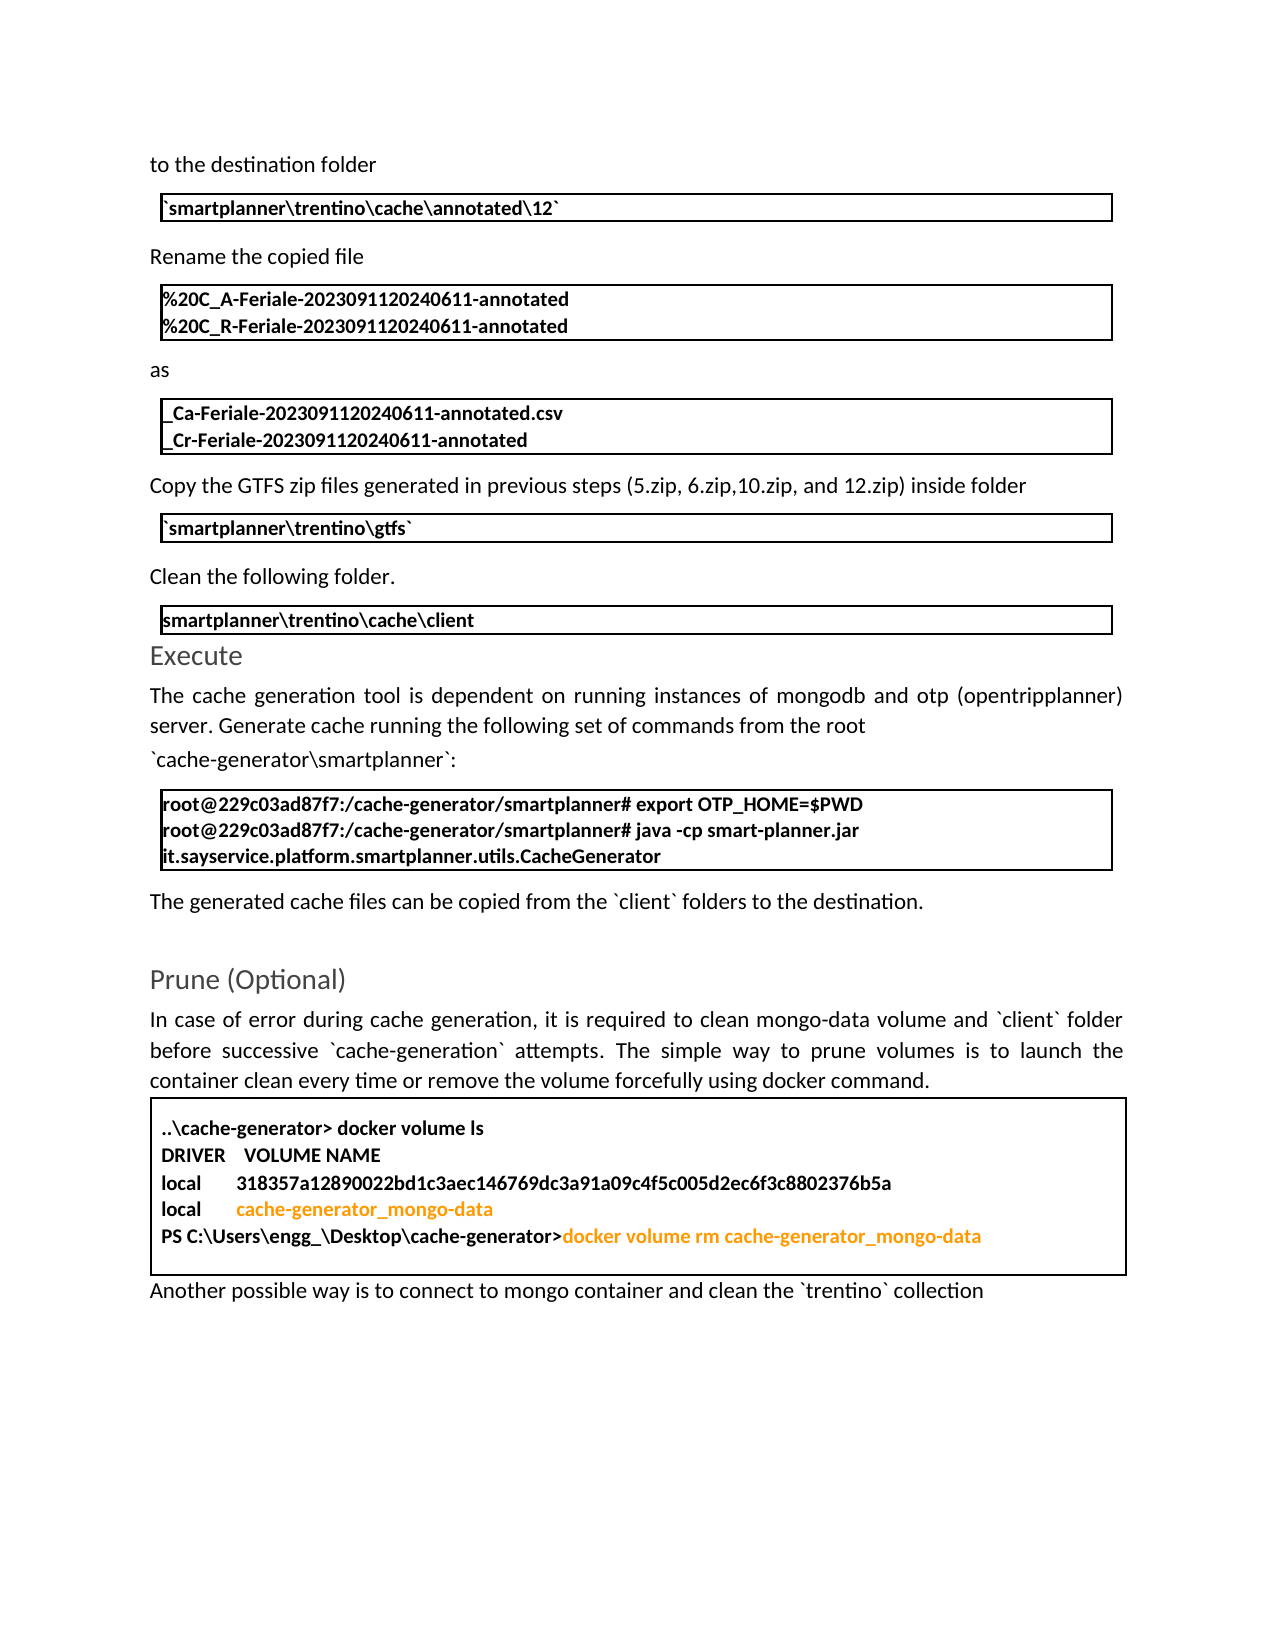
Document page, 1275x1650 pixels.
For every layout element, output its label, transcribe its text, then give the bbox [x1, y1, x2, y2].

text _Ca-Feriale-2023091120240611-annotated.csv [163, 400, 1111, 425]
text The generated cache files can be copied from the `client` folders to the destination. [149, 887, 1125, 915]
text %20C_A-Feriale-2023091120240611-annotated [163, 286, 1111, 312]
text root@229c03ad87f7:/cache-generator/smartplanner# export OTP_HOME=$PWD root@229c03ad87f7:/cache-generator/smartplanner# java -cp smart-planner.jar it.sayservice.platform.smartplanner.utils.CacheGenerator [163, 791, 1111, 869]
text Another possible way is to connect to mongo container and clean the `trentino` collection [149, 1276, 1125, 1304]
text _Cr-Feriale-2023091120240611-annotated [163, 425, 1111, 453]
text In case of error during cache generation, it is required to clean mongo-data volume and `client` folder before successive `cache-generation` attempts. The simple way to prune volumes is to launch the container clean every time or remove the volume forcefully using docker command. [149, 1005, 1125, 1094]
text to the destination folder [149, 150, 1125, 178]
text Rename the copied file [149, 242, 1125, 270]
subtitle Execute [149, 637, 1125, 672]
text `smartplanner\trentino\gtfs` [163, 515, 1111, 541]
text smartplanner\trentino\cache\client [163, 607, 1111, 633]
text as [149, 356, 1125, 383]
text Clean the following folder. [149, 562, 1125, 591]
text %20C_R-Feriale-2023091120240611-annotated [163, 312, 1111, 339]
text Copy the GTFS zip files generated in previous steps (5.zip, 6.zip,10.zip, and 12.zip) inside folder [149, 471, 1125, 499]
subtitle Prune (Optional) [149, 961, 1125, 996]
text `smartplanner\trentino\cache\annotated\12` [163, 195, 1111, 220]
text The cache generation tool is dependent on running instances of mongodb and otp (opentripplanner) server. Generate cache running the following set of commands from the root [149, 681, 1125, 739]
text `cache-generator\smartplanner`: [149, 745, 1125, 773]
table_header ..\cache-generator> docker volume ls DRIVER VOLUME NAME local 318357a12890022bd1c3aec146769dc3a91a09c4f5c005d2ec6f3c8802376b5a local cache-generator_mongo-data PS C:\Users\engg_\Desktop\cache-generator>docker volume rm cache-generator_mongo-data [152, 1099, 1125, 1274]
